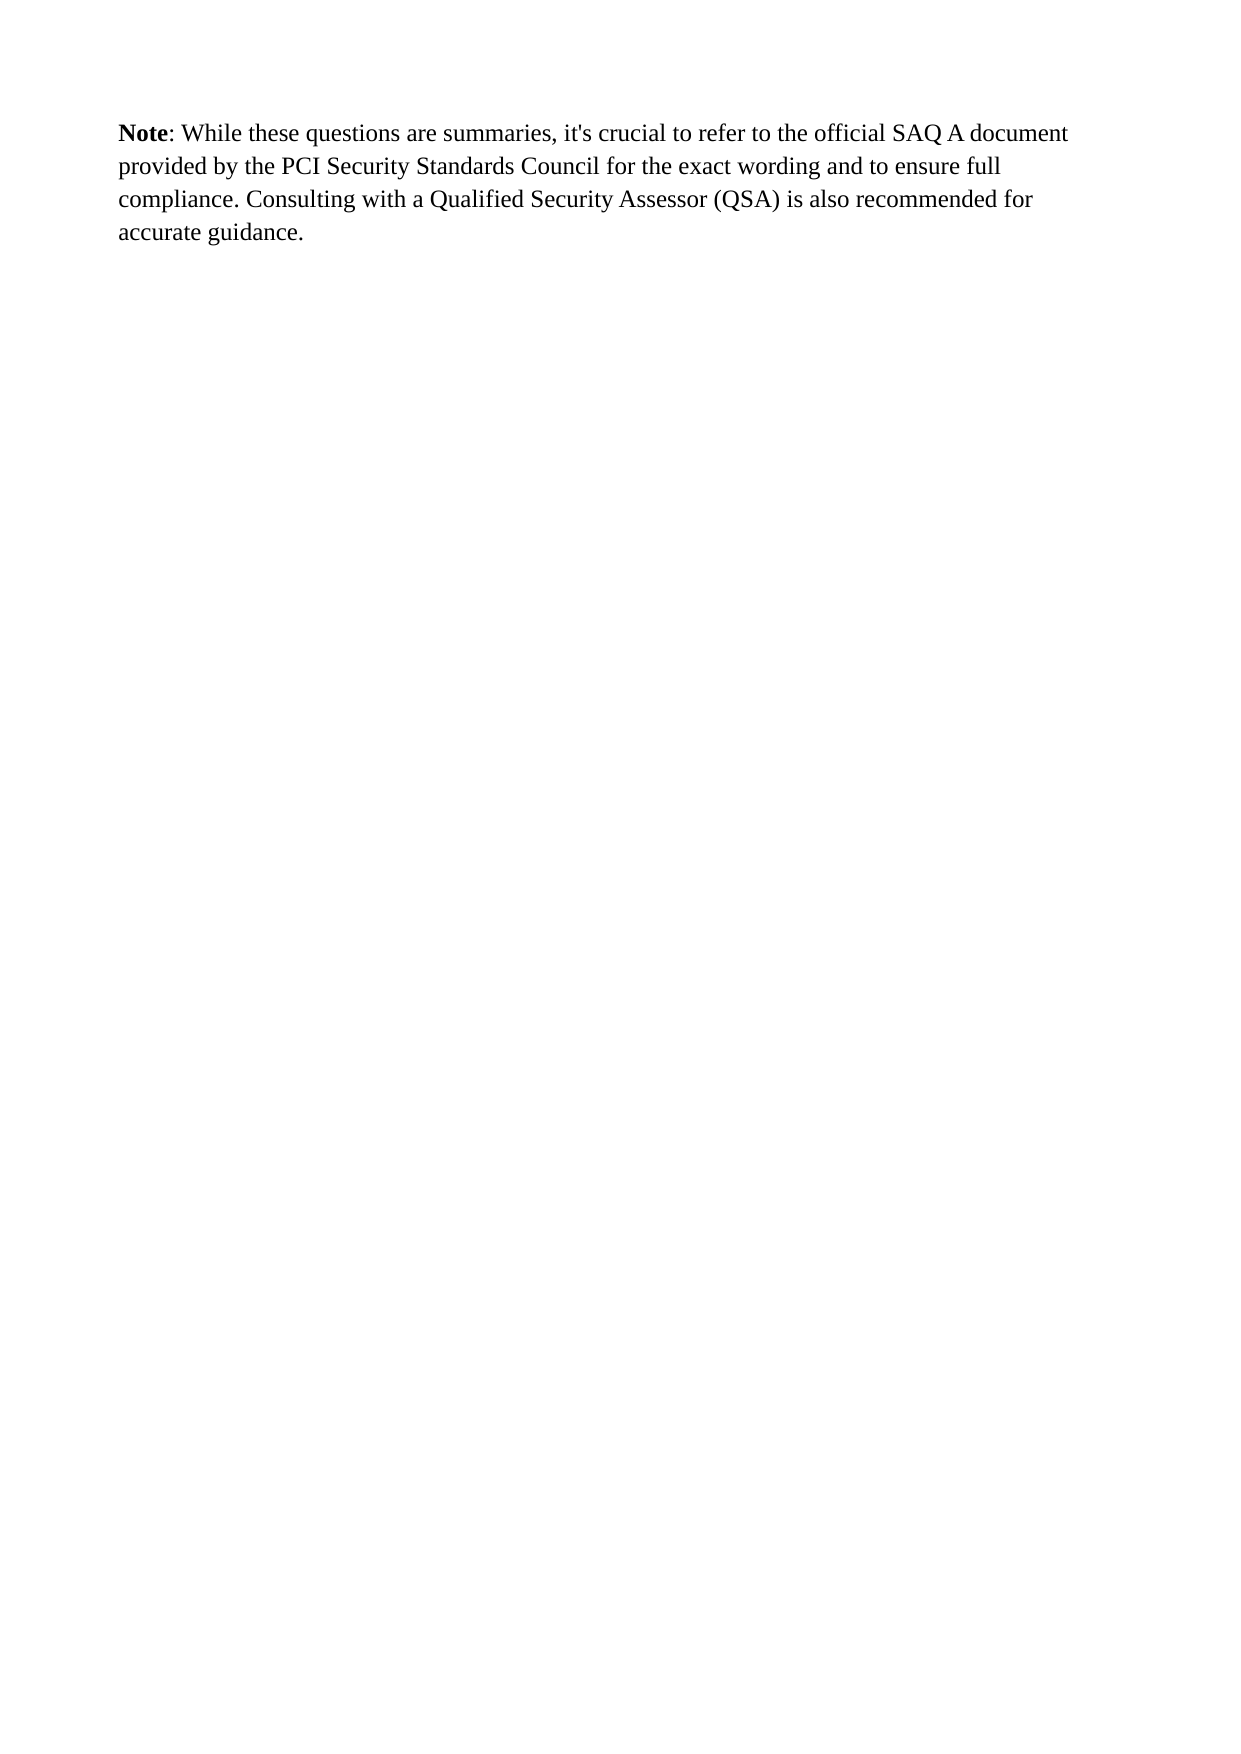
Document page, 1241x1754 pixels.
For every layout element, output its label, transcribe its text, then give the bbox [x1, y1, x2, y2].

text Note: While these questions are summaries, it's crucial to refer to the official SAQ A document provided by the PCI Security Standards Council for the exact wording and to ensure full compliance. Consulting with a Qualified Security Assessor (QSA) is also recommended for accurate guidance. [118, 118, 1122, 246]
